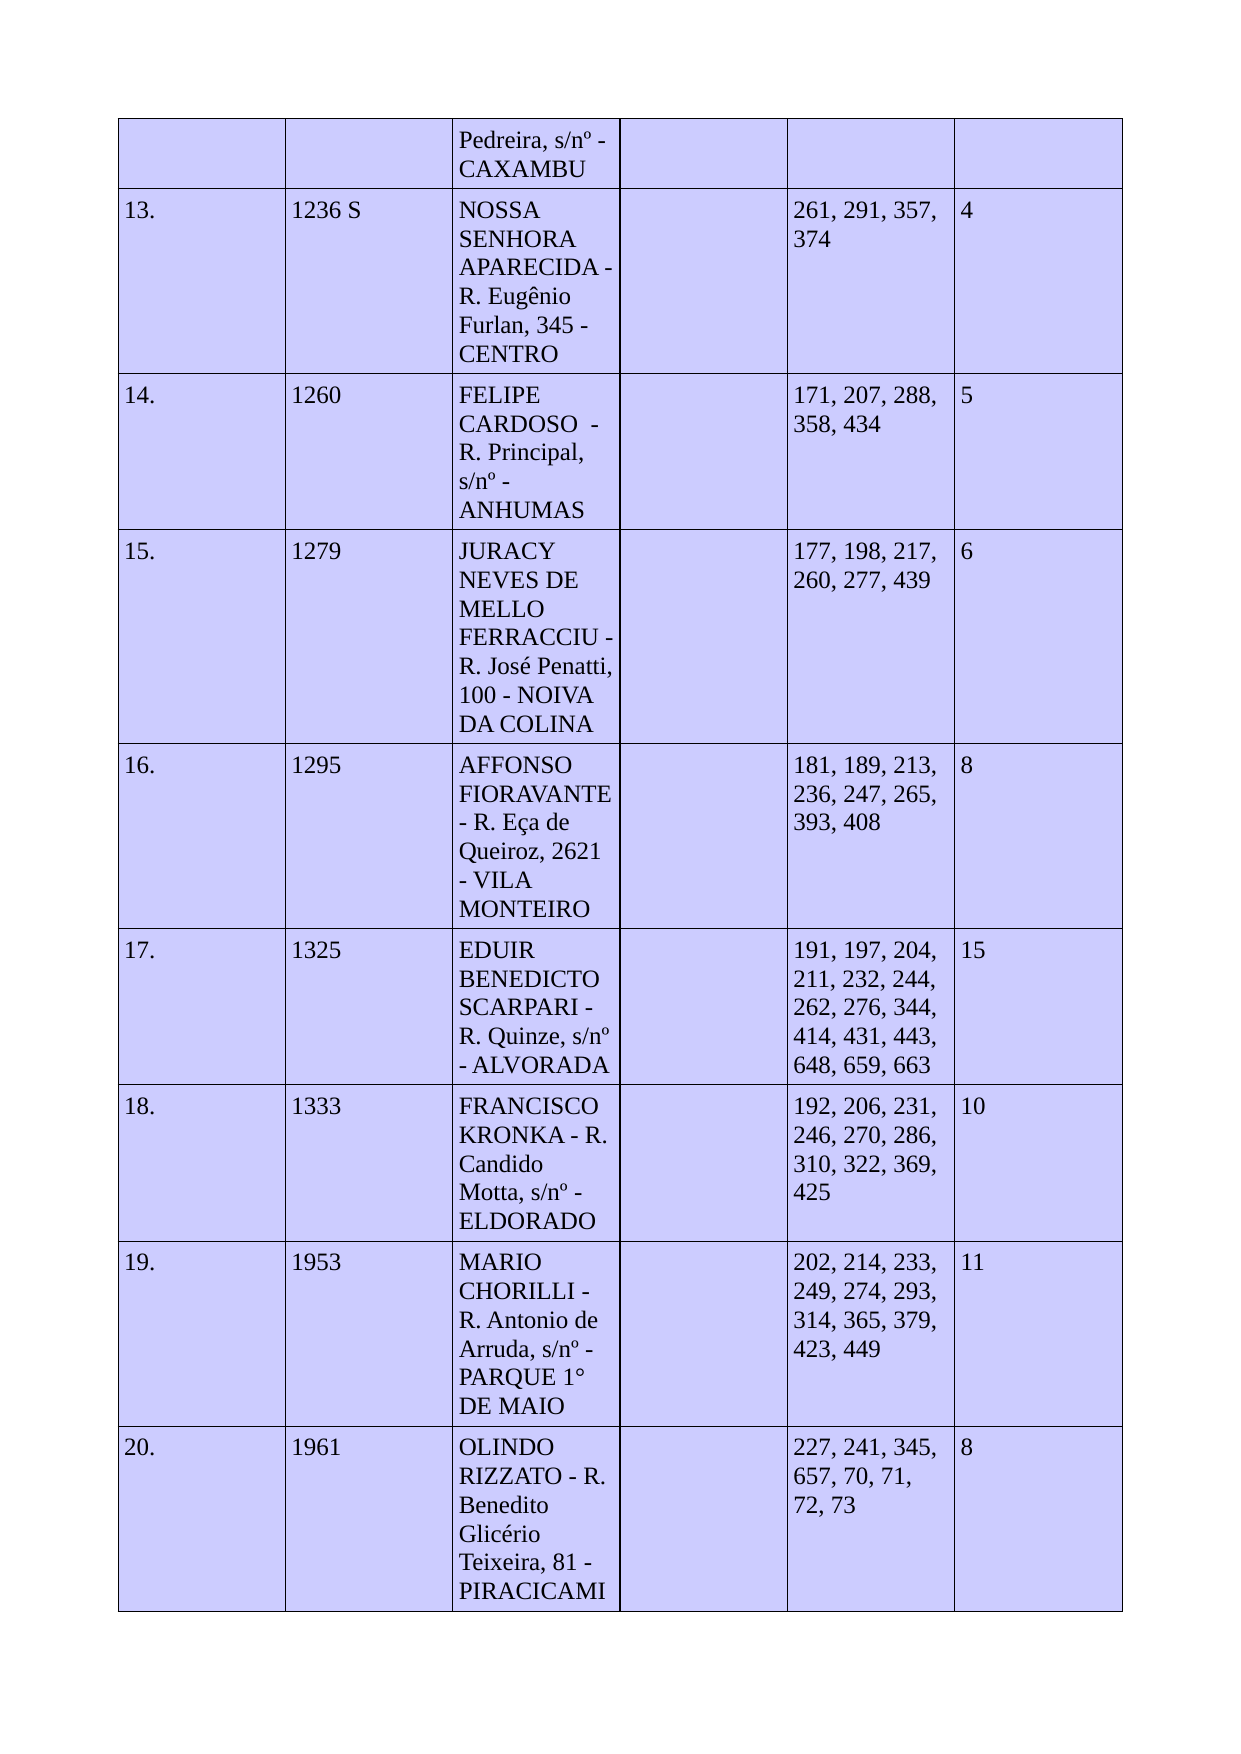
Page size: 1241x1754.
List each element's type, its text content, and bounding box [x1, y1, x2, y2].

table_cell 1325 [286, 929, 452, 1084]
table_cell 8 [955, 744, 1122, 928]
table_cell 6 [955, 530, 1122, 743]
table_cell EDUIR BENEDICTO SCARPARI - R. Quinze, s/nº - ALVORADA [453, 929, 619, 1084]
table_cell 191, 197, 204, 211, 232, 244, 262, 276, 344, 414, 431, 443, 648, 659, 663 [788, 929, 954, 1084]
table_cell 177, 198, 217, 260, 277, 439 [788, 530, 954, 743]
table_cell 1236 S [286, 189, 452, 373]
table_cell 192, 206, 231, 246, 270, 286, 310, 322, 369, 425 [788, 1085, 954, 1241]
table_cell 4 [955, 189, 1122, 373]
table_cell 13. [119, 189, 285, 373]
table_cell 19. [119, 1242, 285, 1426]
table_cell 14. [119, 374, 285, 529]
table_cell 5 [955, 374, 1122, 529]
table_cell [621, 189, 787, 373]
table_cell 17. [119, 929, 285, 1084]
table_cell [621, 374, 787, 529]
table_cell 1961 [286, 1427, 452, 1611]
table_cell FELIPE CARDOSO - R. Principal, s/nº - ANHUMAS [453, 374, 619, 529]
table_cell 11 [955, 1242, 1122, 1426]
table_cell 1295 [286, 744, 452, 928]
table_cell [119, 119, 285, 188]
table_cell 181, 189, 213, 236, 247, 265, 393, 408 [788, 744, 954, 928]
table_cell [621, 1085, 787, 1241]
table_cell 18. [119, 1085, 285, 1241]
table_cell 1279 [286, 530, 452, 743]
table_cell 10 [955, 1085, 1122, 1241]
table_cell [621, 744, 787, 928]
table_cell FRANCISCO KRONKA - R. Candido Motta, s/nº - ELDORADO [453, 1085, 619, 1241]
table_cell 1260 [286, 374, 452, 529]
table_cell 8 [955, 1427, 1122, 1611]
table_cell [788, 119, 954, 188]
table_cell [621, 929, 787, 1084]
table_cell [621, 530, 787, 743]
table_cell [621, 119, 787, 188]
table_cell AFFONSO FIORAVANTE - R. Eça de Queiroz, 2621 - VILA MONTEIRO [453, 744, 619, 928]
table_cell MARIO CHORILLI - R. Antonio de Arruda, s/nº - PARQUE 1° DE MAIO [453, 1242, 619, 1426]
table_cell [286, 119, 452, 188]
table_cell 202, 214, 233, 249, 274, 293, 314, 365, 379, 423, 449 [788, 1242, 954, 1426]
table_cell 16. [119, 744, 285, 928]
table_cell 261, 291, 357, 374 [788, 189, 954, 373]
table_cell 1953 [286, 1242, 452, 1426]
table_cell 1333 [286, 1085, 452, 1241]
table_cell 15 [955, 929, 1122, 1084]
table_cell 20. [119, 1427, 285, 1611]
table_cell 15. [119, 530, 285, 743]
table_cell NOSSA SENHORA APARECIDA - R. Eugênio Furlan, 345 - CENTRO [453, 189, 619, 373]
table_cell JURACY NEVES DE MELLO FERRACCIU - R. José Penatti, 100 - NOIVA DA COLINA [453, 530, 619, 743]
table_cell OLINDO RIZZATO - R. Benedito Glicério Teixeira, 81 - PIRACICAMI [453, 1427, 619, 1611]
table_cell 227, 241, 345, 657, 70, 71, 72, 73 [788, 1427, 954, 1611]
table_cell 171, 207, 288, 358, 434 [788, 374, 954, 529]
table_cell Pedreira, s/nº - CAXAMBU [453, 119, 619, 188]
table_cell [621, 1242, 787, 1426]
table_cell [621, 1427, 787, 1611]
table_cell [955, 119, 1122, 188]
